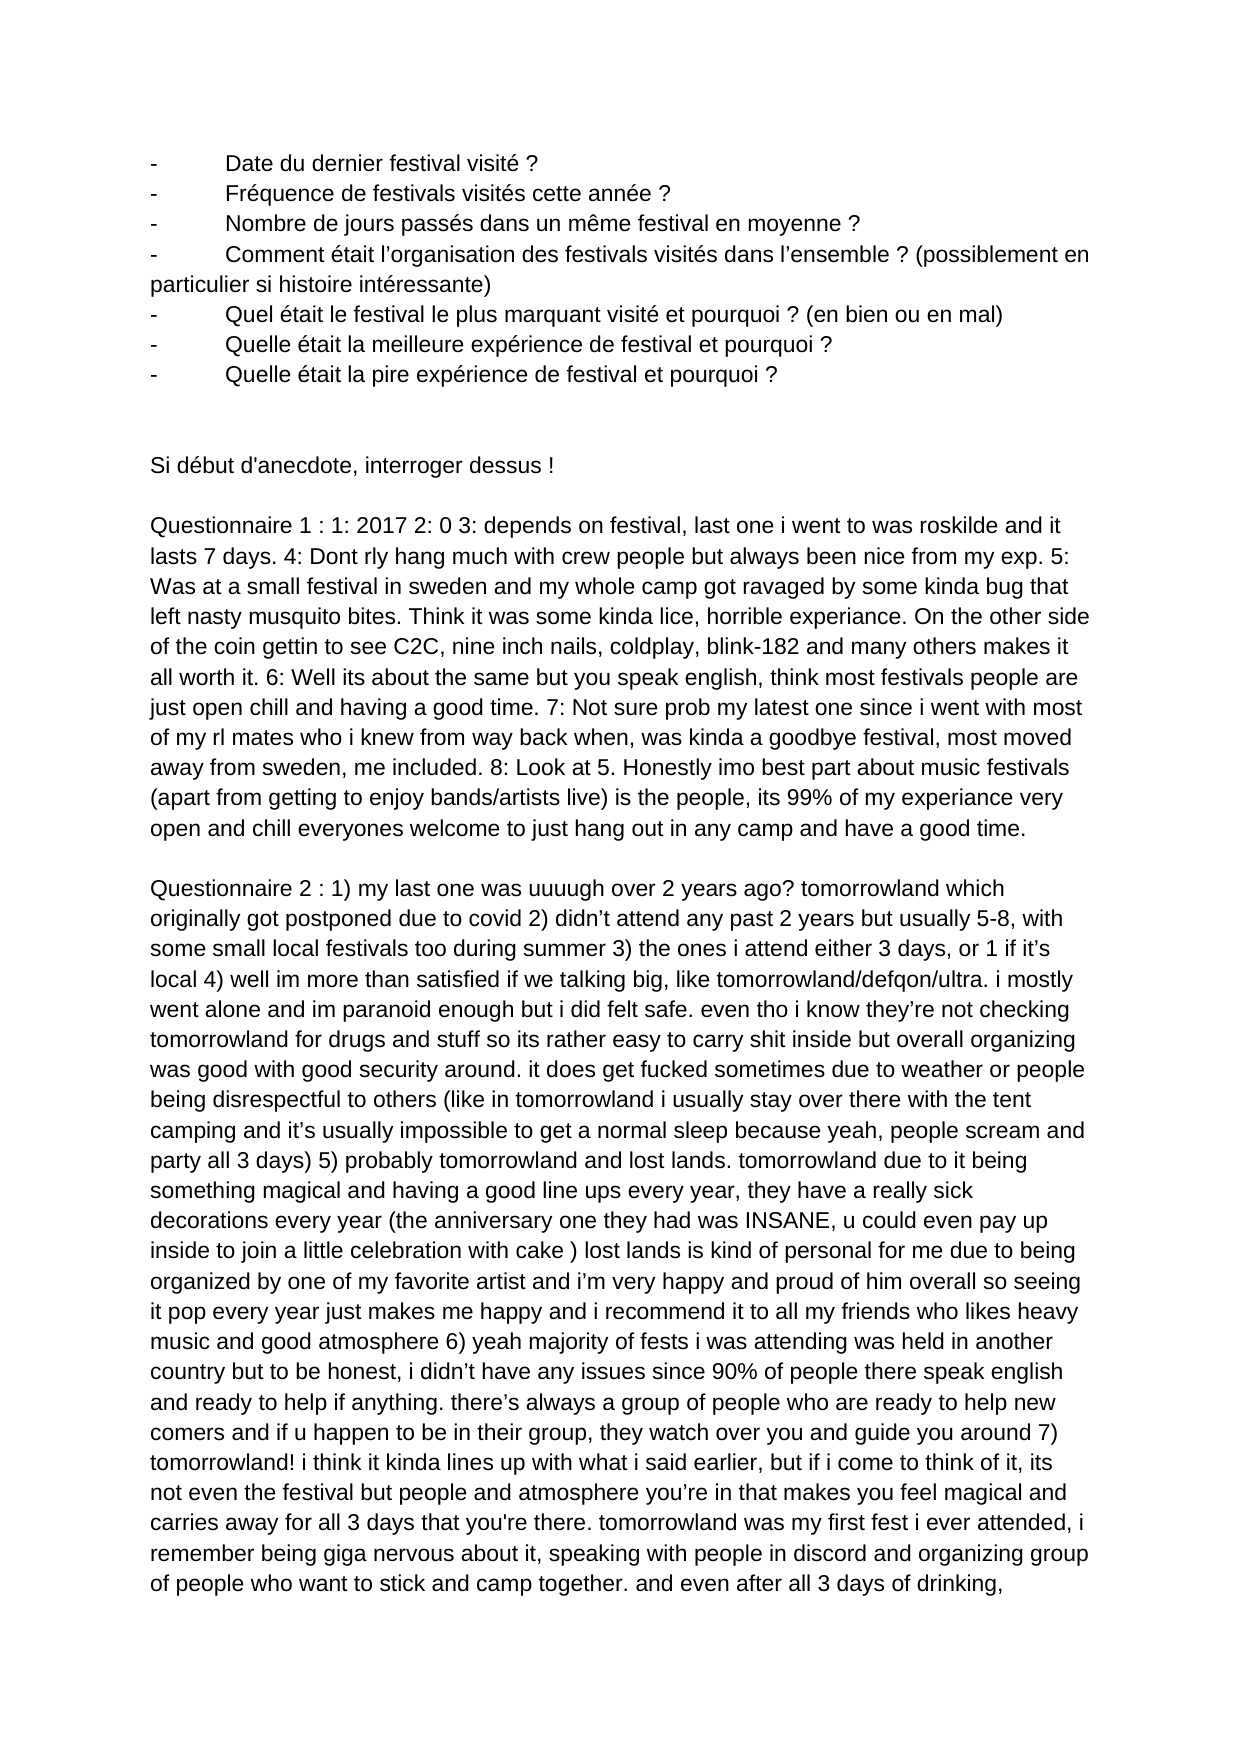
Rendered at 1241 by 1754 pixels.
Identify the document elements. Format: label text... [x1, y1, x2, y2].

list Comment était l’organisation des festivals visités dans l’ensemble ? (possiblement en particulier si histoire intéressante) [150, 241, 1090, 297]
list Quel était le festival le plus marquant visité et pourquoi ? (en bien ou en mal) [150, 301, 1090, 327]
list Date du dernier festival visité ? [150, 150, 1090, 176]
list Quelle était la pire expérience de festival et pourquoi ? [150, 361, 1090, 388]
list Questionnaire 2 : 1) my last one was uuuugh over 2 years ago? tomorrowland which originally got postponed due to covid 2) didn’t attend any past 2 years but usually 5-8, with some small local festivals too during summer 3) the ones i attend either 3 days, or 1 if it’s local 4) well im more than satisfied if we talking big, like tomorrowland/defqon/ultra. i mostly went alone and im paranoid enough but i did felt safe. even tho i know they’re not checking tomorrowland for drugs and stuff so its rather easy to carry shit inside but overall organizing was good with good security around. it does get fucked sometimes due to weather or people being disrespectful to others (like in tomorrowland i usually stay over there with the tent camping and it’s usually impossible to get a normal sleep because yeah, people scream and party all 3 days) 5) probably tomorrowland and lost lands. tomorrowland due to it being something magical and having a good line ups every year, they have a really sick decorations every year (the anniversary one they had was INSANE, u could even pay up inside to join a little celebration with cake ) lost lands is kind of personal for me due to being organized by one of my favorite artist and i’m very happy and proud of him overall so seeing it pop every year just makes me happy and i recommend it to all my friends who likes heavy music and good atmosphere 6) yeah majority of fests i was attending was held in another country but to be honest, i didn’t have any issues since 90% of people there speak english and ready to help if anything. there’s always a group of people who are ready to help new comers and if u happen to be in their group, they watch over you and guide you around 7) tomorrowland! i think it kinda lines up with what i said earlier, but if i come to think of it, its not even the festival but people and atmosphere you’re in that makes you feel magical and carries away for all 3 days that you're there. tomorrowland was my first fest i ever attended, i remember being giga nervous about it, speaking with people in discord and organizing group of people who want to stick and camp together. and even after all 3 days of drinking, [150, 875, 1090, 1596]
list Fréquence de festivals visités cette année ? [150, 180, 1090, 207]
text Si début d'anecdote, interroger dessus ! [150, 452, 1090, 478]
list Questionnaire 1 : 1: 2017 2: 0 3: depends on festival, last one i went to was roskilde and it lasts 7 days. 4: Dont rly hang much with crew people but always been nice from my exp. 5: Was at a small festival in sweden and my whole camp got ravaged by some kinda bug that left nasty musquito bites. Think it was some kinda lice, horrible experiance. On the other side of the coin gettin to see C2C, nine inch nails, coldplay, blink-182 and many others makes it all worth it. 6: Well its about the same but you speak english, think most festivals people are just open chill and having a good time. 7: Not sure prob my latest one since i went with most of my rl mates who i knew from way back when, was kinda a goodbye festival, most moved away from sweden, me included. 8: Look at 5. Honestly imo best part about music festivals (apart from getting to enjoy bands/artists live) is the people, its 99% of my experiance very open and chill everyones welcome to just hang out in any camp and have a good time. [150, 512, 1090, 841]
list Nombre de jours passés dans un même festival en moyenne ? [150, 210, 1090, 237]
list Quelle était la meilleure expérience de festival et pourquoi ? [150, 331, 1090, 358]
